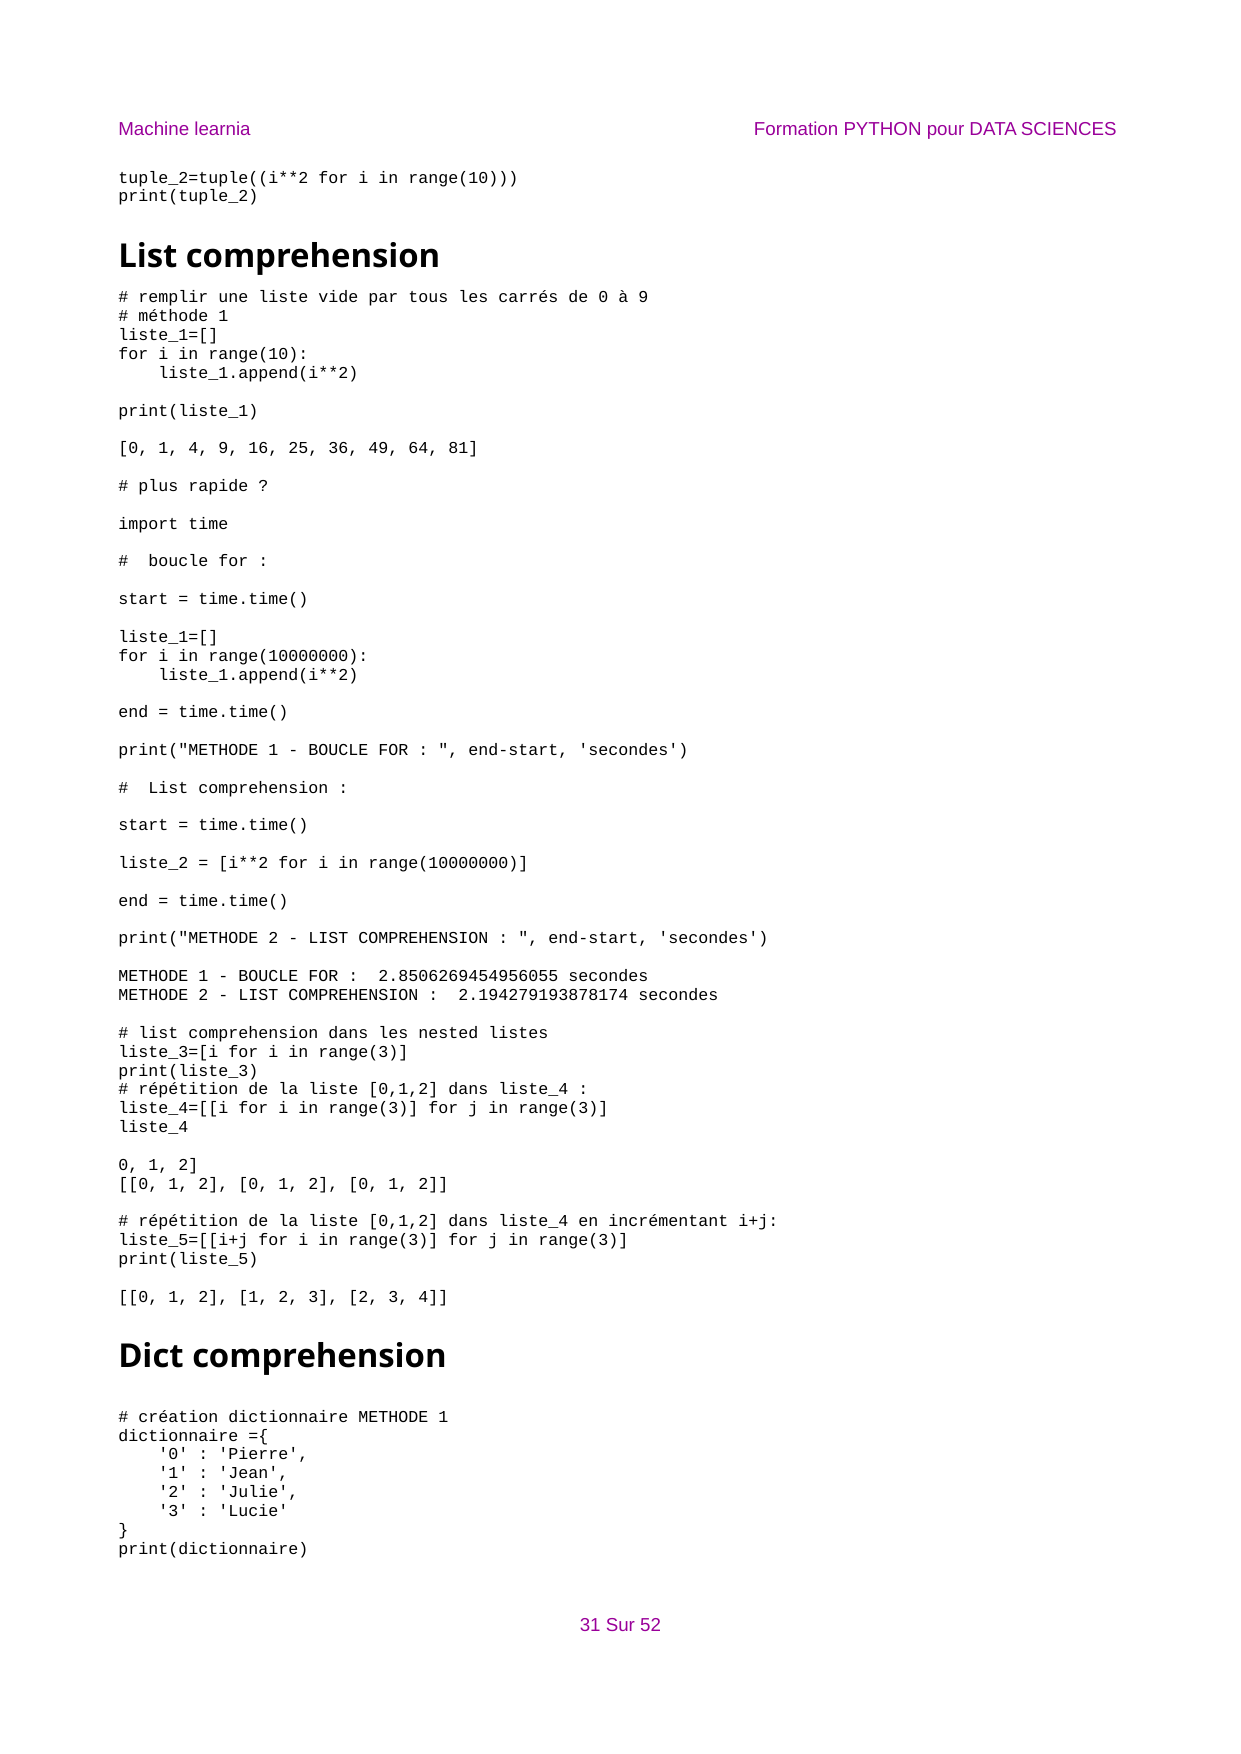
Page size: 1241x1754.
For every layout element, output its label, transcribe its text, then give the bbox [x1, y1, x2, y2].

text # création dictionnaire METHODE 1 [118, 1408, 1122, 1427]
text [0, 1, 4, 9, 16, 25, 36, 49, 64, 81] [118, 440, 1122, 459]
subtitle List comprehension [118, 232, 1122, 277]
text [[0, 1, 2], [0, 1, 2], [0, 1, 2]] [118, 1175, 1122, 1194]
text # List comprehension : [118, 779, 1122, 798]
text start = time.time() [118, 817, 1122, 836]
text liste_1.append(i**2) [118, 364, 1122, 383]
text import time [118, 515, 1122, 534]
text liste_3=[i for i in range(3)] [118, 1043, 1122, 1062]
text liste_5=[[i+j for i in range(3)] for j in range(3)] [118, 1232, 1122, 1251]
text print("METHODE 2 - LIST COMPREHENSION : ", end-start, 'secondes') [118, 930, 1122, 949]
text for i in range(10000000): [118, 647, 1122, 666]
text liste_1.append(i**2) [118, 666, 1122, 685]
text METHODE 1 - BOUCLE FOR : 2.8506269454956055 secondes [118, 968, 1122, 987]
text liste_4 [118, 1119, 1122, 1137]
text end = time.time() [118, 892, 1122, 911]
text dictionnaire ={ [118, 1427, 1122, 1446]
text [[0, 1, 2], [1, 2, 3], [2, 3, 4]] [118, 1288, 1122, 1307]
text print(liste_3) [118, 1062, 1122, 1081]
text '3' : 'Lucie' [118, 1502, 1122, 1521]
text METHODE 2 - LIST COMPREHENSION : 2.194279193878174 secondes [118, 987, 1122, 1006]
text 0, 1, 2] [118, 1156, 1122, 1175]
text '2' : 'Julie', [118, 1484, 1122, 1502]
text liste_1=[] [118, 628, 1122, 647]
text print(dictionnaire) [118, 1540, 1122, 1559]
text '1' : 'Jean', [118, 1465, 1122, 1484]
subtitle Dict comprehension [118, 1332, 1122, 1377]
text print(liste_1) [118, 402, 1122, 421]
text # plus rapide ? [118, 478, 1122, 496]
text liste_2 = [i**2 for i in range(10000000)] [118, 855, 1122, 873]
text print(tuple_2) [118, 188, 1122, 207]
text # boucle for : [118, 553, 1122, 572]
text '0' : 'Pierre', [118, 1446, 1122, 1465]
text for i in range(10): [118, 346, 1122, 364]
text } [118, 1521, 1122, 1540]
text print("METHODE 1 - BOUCLE FOR : ", end-start, 'secondes') [118, 742, 1122, 760]
text start = time.time() [118, 591, 1122, 609]
text liste_1=[] [118, 327, 1122, 346]
text # list comprehension dans les nested listes [118, 1024, 1122, 1043]
text # méthode 1 [118, 308, 1122, 327]
text # remplir une liste vide par tous les carrés de 0 à 9 [118, 289, 1122, 308]
text # répétition de la liste [0,1,2] dans liste_4 : [118, 1081, 1122, 1100]
text print(liste_5) [118, 1251, 1122, 1269]
text end = time.time() [118, 704, 1122, 723]
text tuple_2=tuple((i**2 for i in range(10))) [118, 169, 1122, 188]
text liste_4=[[i for i in range(3)] for j in range(3)] [118, 1100, 1122, 1119]
text # répétition de la liste [0,1,2] dans liste_4 en incrémentant i+j: [118, 1213, 1122, 1232]
